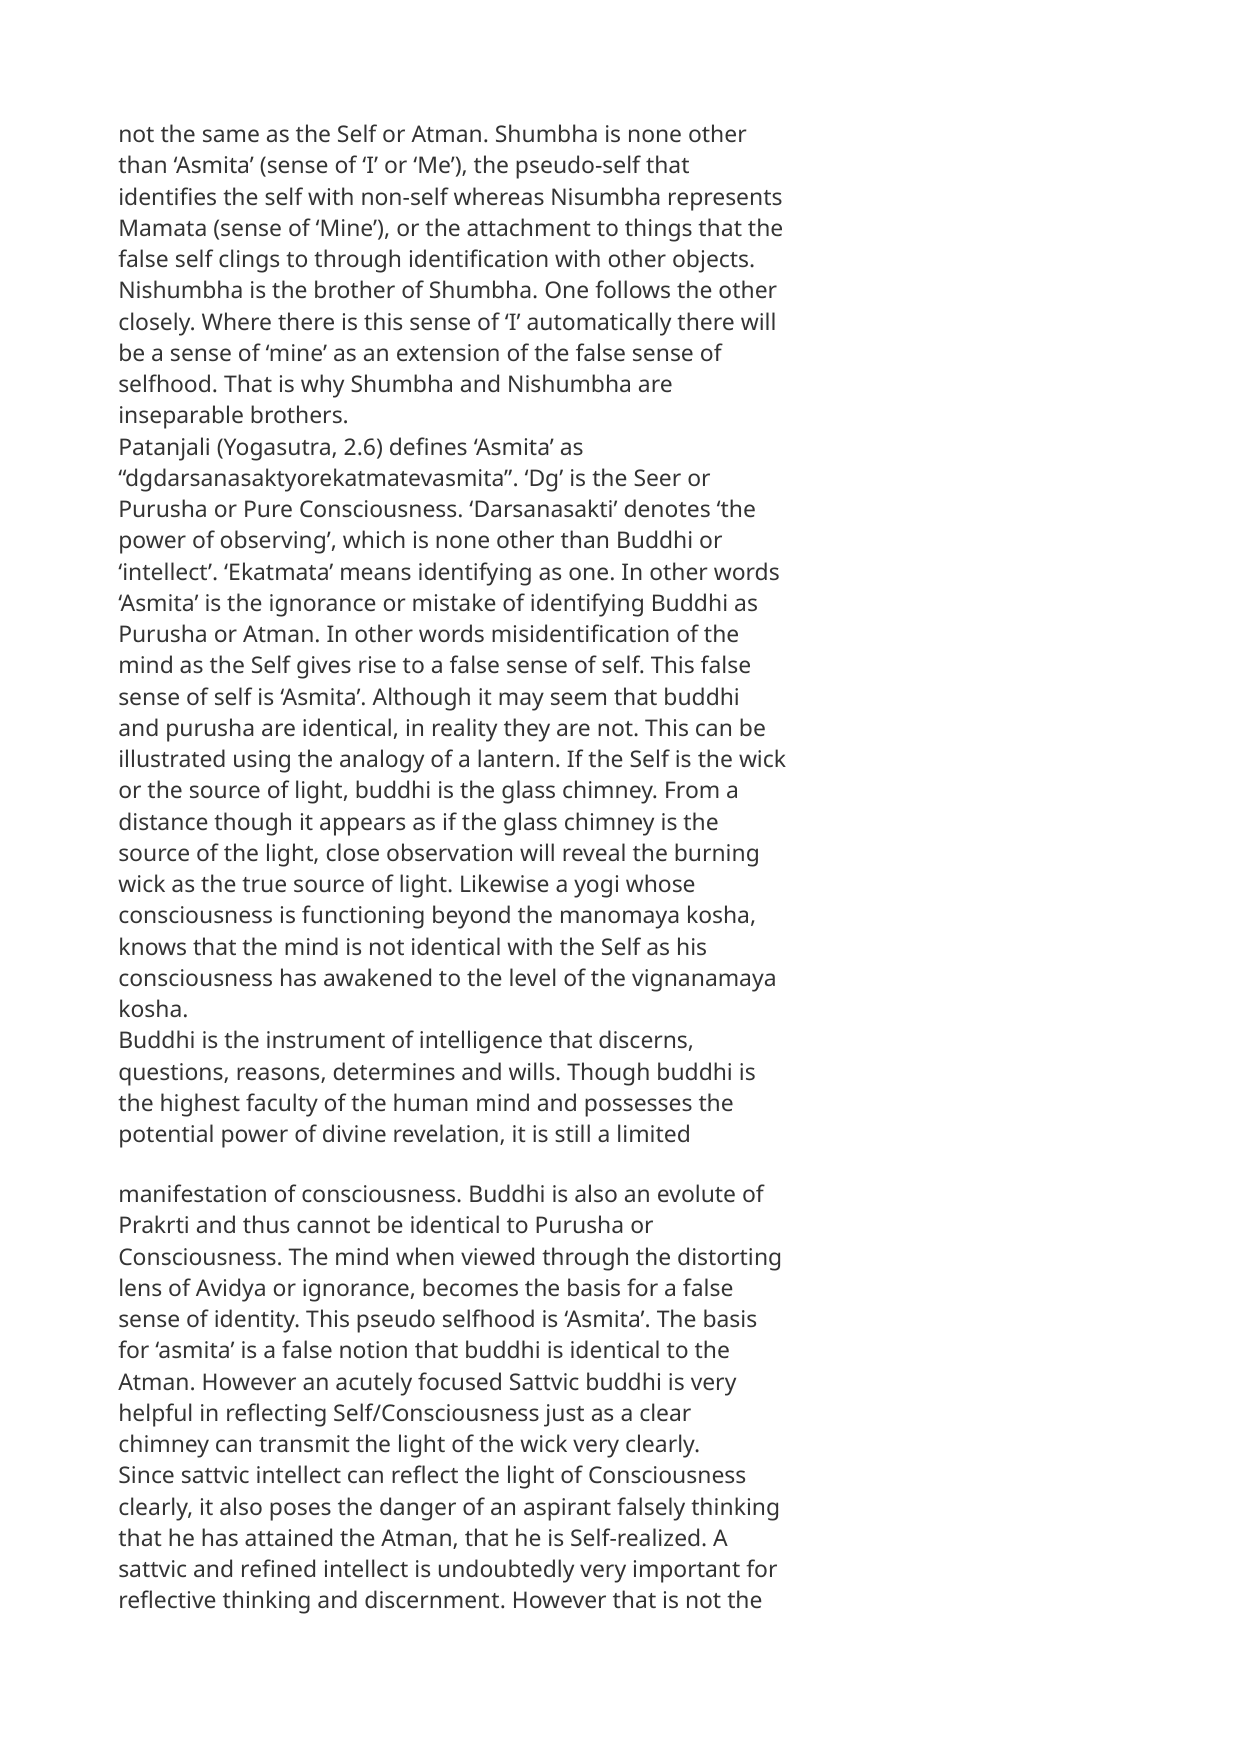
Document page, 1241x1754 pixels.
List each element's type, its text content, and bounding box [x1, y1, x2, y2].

text power of observing’, which is none other than Buddhi or [118, 524, 1122, 556]
text chimney can transmit the light of the wick very clearly. [118, 1428, 1122, 1459]
text for ‘asmita’ is a false notion that buddhi is identical to the [118, 1334, 1122, 1366]
text potential power of divine revelation, it is still a limited [118, 1118, 1122, 1149]
text kosha. [118, 993, 1122, 1024]
text “dgdarsanasaktyorekatmatevasmita”. ‘Dg’ is the Seer or [118, 462, 1122, 493]
text Prakrti and thus cannot be identical to Purusha or [118, 1209, 1122, 1241]
text and purusha are identical, in reality they are not. This can be [118, 712, 1122, 743]
text Patanjali (Yogasutra, 2.6) defines ‘Asmita’ as [118, 431, 1122, 462]
text clearly, it also poses the danger of an aspirant falsely thinking [118, 1491, 1122, 1522]
text inseparable brothers. [118, 399, 1122, 431]
text Purusha or Atman. In other words misidentification of the [118, 618, 1122, 649]
text identifies the self with non-self whereas Nisumbha represents [118, 181, 1122, 212]
text consciousness is functioning beyond the manomaya kosha, [118, 899, 1122, 931]
text knows that the mind is not identical with the Self as his [118, 931, 1122, 962]
text source of the light, close observation will reveal the burning [118, 837, 1122, 868]
text Atman. However an acutely focused Sattvic buddhi is very [118, 1366, 1122, 1397]
text false self clings to through identification with other objects. [118, 243, 1122, 274]
text selfhood. That is why Shumbha and Nishumbha are [118, 368, 1122, 399]
text lens of Avidya or ignorance, becomes the basis for a false [118, 1272, 1122, 1303]
text manifestation of consciousness. Buddhi is also an evolute of [118, 1178, 1122, 1209]
text mind as the Self gives rise to a false sense of self. This false [118, 649, 1122, 681]
text than ‘Asmita’ (sense of ‘I’ or ‘Me’), the pseudo-self that [118, 149, 1122, 181]
text Purusha or Pure Consciousness. ‘Darsanasakti’ denotes ‘the [118, 493, 1122, 524]
text Nishumbha is the brother of Shumbha. One follows the other [118, 274, 1122, 306]
text Since sattvic intellect can reflect the light of Consciousness [118, 1459, 1122, 1491]
text not the same as the Self or Atman. Shumbha is none other [118, 118, 1122, 149]
text ‘intellect’. ‘Ekatmata’ means identifying as one. In other words [118, 556, 1122, 587]
text the highest faculty of the human mind and possesses the [118, 1087, 1122, 1118]
text questions, reasons, determines and wills. Though buddhi is [118, 1056, 1122, 1087]
text closely. Where there is this sense of ‘I’ automatically there will [118, 306, 1122, 337]
text illustrated using the analogy of a lantern. If the Self is the wick [118, 743, 1122, 774]
text sense of identity. This pseudo selfhood is ‘Asmita’. The basis [118, 1303, 1122, 1334]
text helpful in reflecting Self/Consciousness just as a clear [118, 1397, 1122, 1428]
text Buddhi is the instrument of intelligence that discerns, [118, 1024, 1122, 1056]
text be a sense of ‘mine’ as an extension of the false sense of [118, 337, 1122, 368]
text or the source of light, buddhi is the glass chimney. From a [118, 774, 1122, 806]
text Consciousness. The mind when viewed through the distorting [118, 1241, 1122, 1272]
text that he has attained the Atman, that he is Self-realized. A [118, 1522, 1122, 1553]
text distance though it appears as if the glass chimney is the [118, 806, 1122, 837]
text Mamata (sense of ‘Mine’), or the attachment to things that the [118, 212, 1122, 243]
text consciousness has awakened to the level of the vignanamaya [118, 962, 1122, 993]
text sense of self is ‘Asmita’. Although it may seem that buddhi [118, 681, 1122, 712]
text ‘Asmita’ is the ignorance or mistake of identifying Buddhi as [118, 587, 1122, 618]
text wick as the true source of light. Likewise a yogi whose [118, 868, 1122, 899]
text reflective thinking and discernment. However that is not the [118, 1584, 1122, 1616]
text sattvic and refined intellect is undoubtedly very important for [118, 1553, 1122, 1584]
